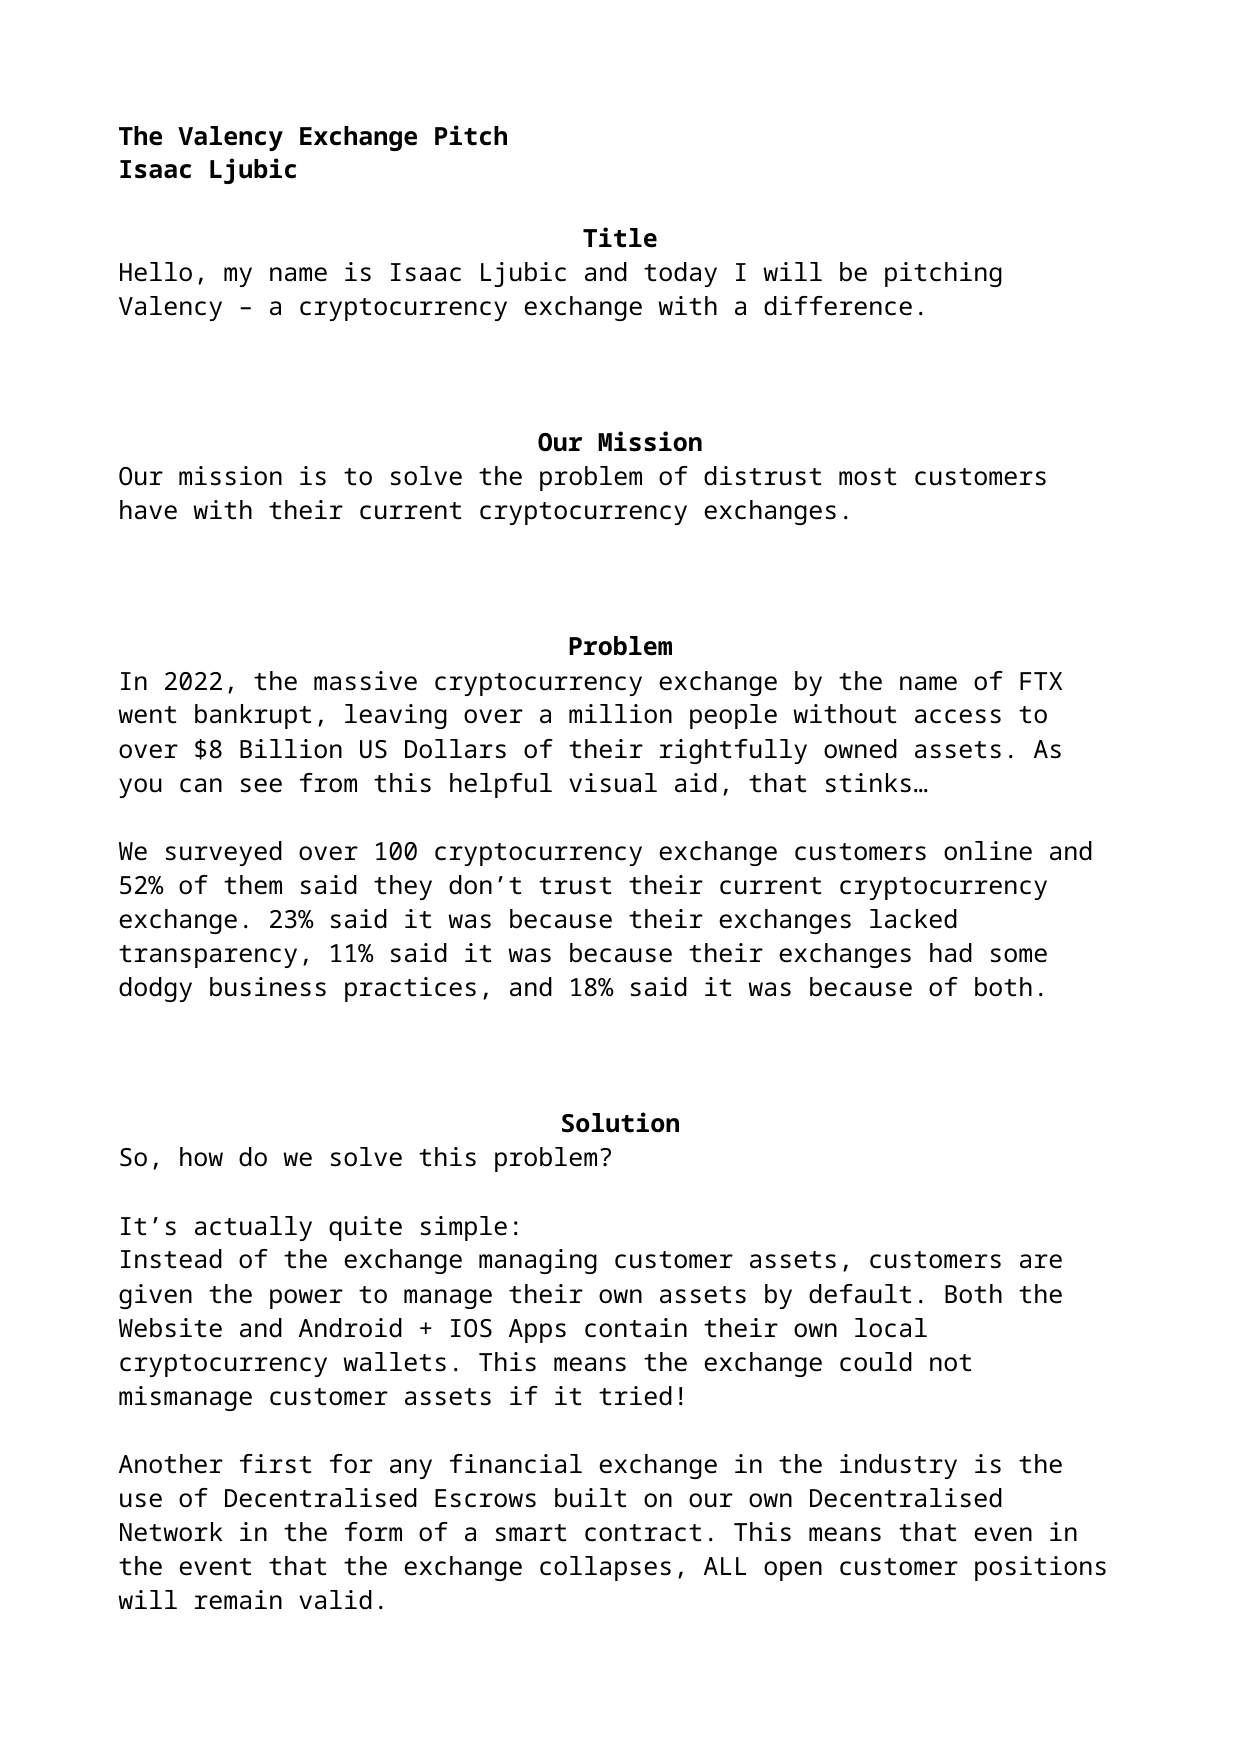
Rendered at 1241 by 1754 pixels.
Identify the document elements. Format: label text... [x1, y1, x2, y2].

text Title [118, 220, 1122, 254]
text Isaac Ljubic [118, 152, 1122, 186]
text The Valency Exchange Pitch [118, 118, 1122, 152]
text Our mission is to solve the problem of distrust most customers have with their current cryptocurrency exchanges. [118, 459, 1122, 527]
text Problem [118, 629, 1122, 663]
text It’s actually quite simple: [118, 1208, 1122, 1242]
text Hello, my name is Isaac Ljubic and today I will be pitching Valency – a cryptocurrency exchange with a difference. [118, 254, 1122, 322]
text Another first for any financial exchange in the industry is the use of Decentralised Escrows built on our own Decentralised Network in the form of a smart contract. This means that even in the event that the exchange collapses, ALL open customer positions will remain valid. [118, 1447, 1122, 1617]
text In 2022, the massive cryptocurrency exchange by the name of FTX went bankrupt, leaving over a million people without access to over $8 Billion US Dollars of their rightfully owned assets. As you can see from this helpful visual aid, that stinks… [118, 663, 1122, 799]
text So, how do we solve this problem? [118, 1140, 1122, 1174]
text We surveyed over 100 cryptocurrency exchange customers online and 52% of them said they don’t trust their current cryptocurrency exchange. 23% said it was because their exchanges lacked transparency, 11% said it was because their exchanges had some dodgy business practices, and 18% said it was because of both. [118, 833, 1122, 1004]
text Instead of the exchange managing customer assets, customers are given the power to manage their own assets by default. Both the Website and Android + IOS Apps contain their own local cryptocurrency wallets. This means the exchange could not mismanage customer assets if it tried! [118, 1242, 1122, 1412]
text Our Mission [118, 425, 1122, 459]
text Solution [118, 1106, 1122, 1140]
